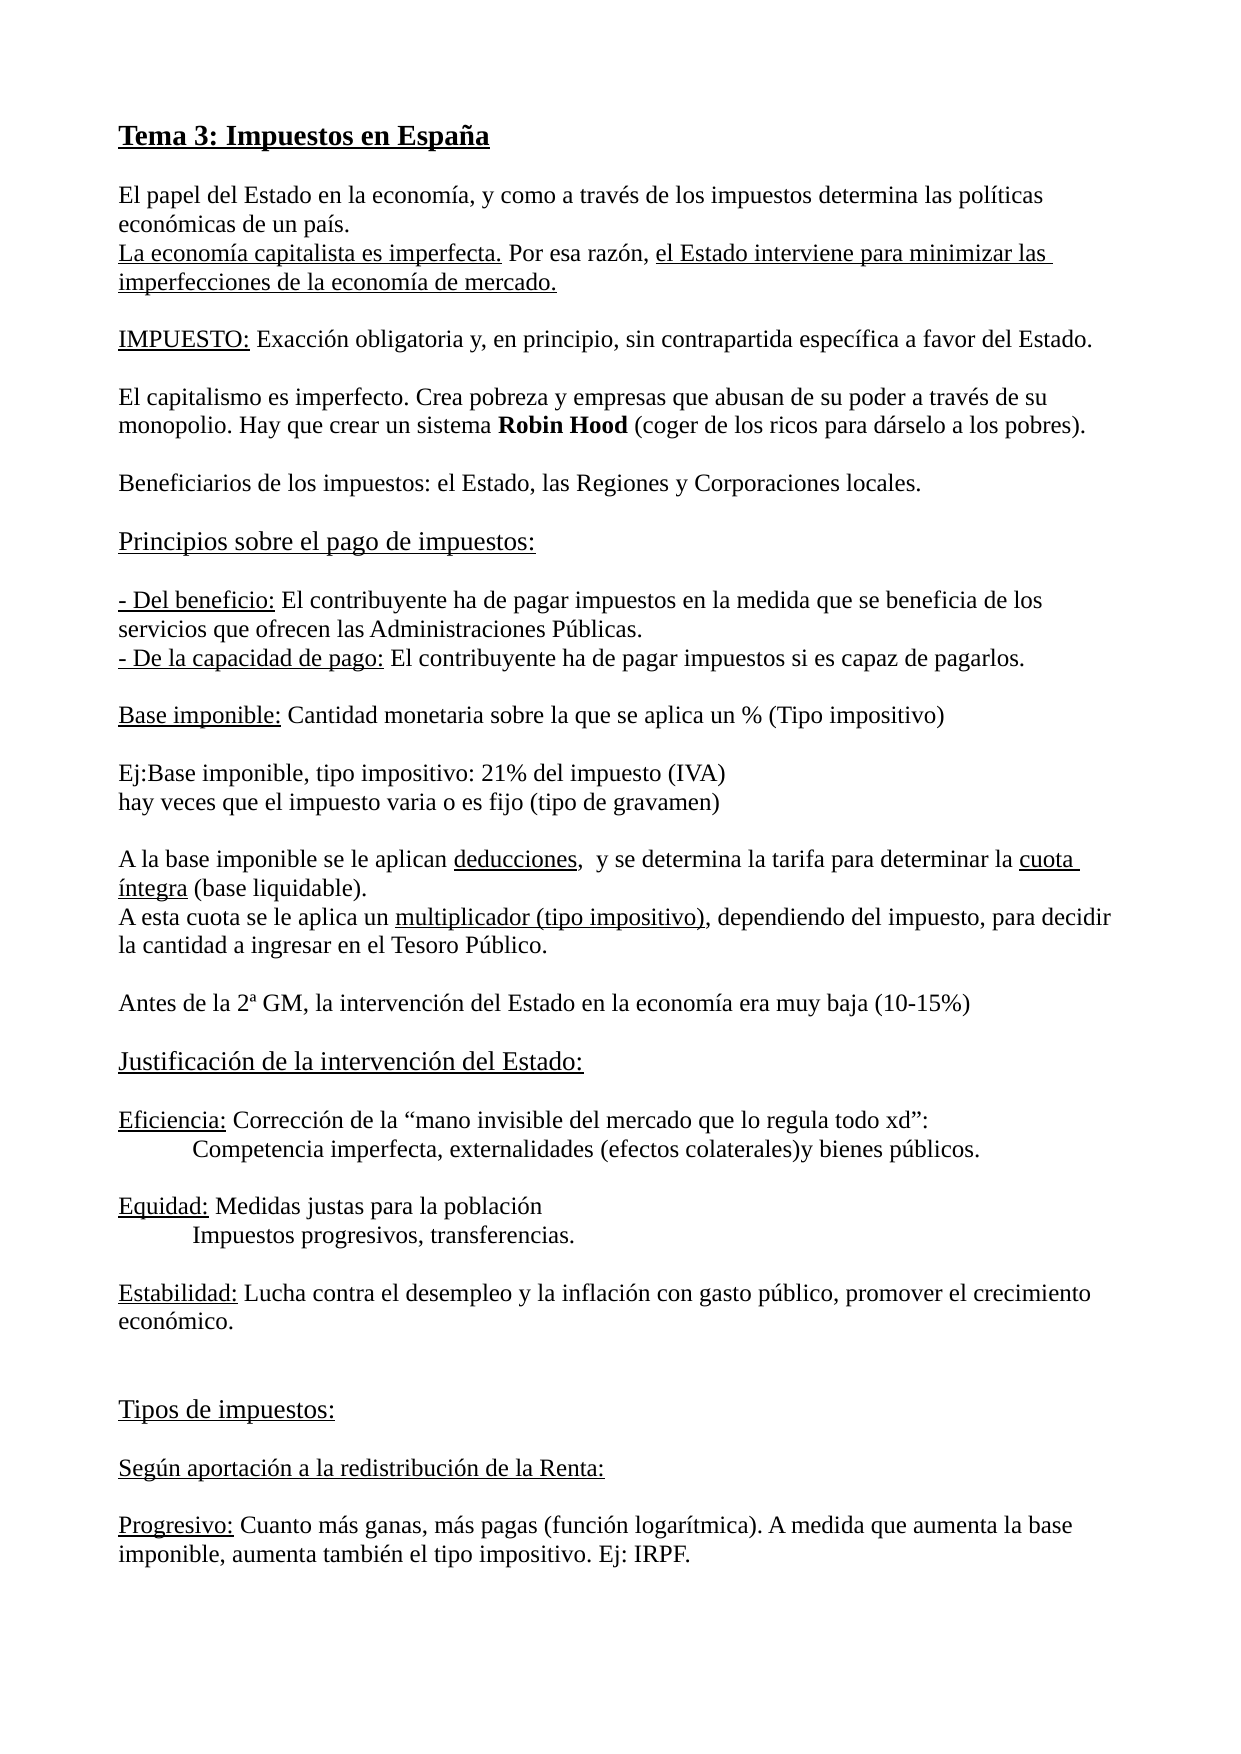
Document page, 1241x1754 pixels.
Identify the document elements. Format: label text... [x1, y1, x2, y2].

text A la base imponible se le aplican deducciones, y se determina la tarifa para determinar la cuota íntegra (base liquidable). [118, 844, 1122, 902]
text Tipos de impuestos: [118, 1393, 1122, 1424]
text Impuestos progresivos, transferencias. [118, 1220, 1122, 1249]
text Principios sobre el pago de impuestos: [118, 525, 1122, 557]
text Ej:Base imponible, tipo impositivo: 21% del impuesto (IVA) [118, 758, 1122, 787]
text El capitalismo es imperfecto. Crea pobreza y empresas que abusan de su poder a través de su monopolio. Hay que crear un sistema Robin Hood (coger de los ricos para dárselo a los pobres). [118, 382, 1122, 439]
text Progresivo: Cuanto más ganas, más pagas (función logarítmica). A medida que aumenta la base imponible, aumenta también el tipo impositivo. Ej: IRPF. [118, 1510, 1122, 1568]
text IMPUESTO: Exacción obligatoria y, en principio, sin contrapartida específica a favor del Estado. [118, 324, 1122, 353]
text Antes de la 2ª GM, la intervención del Estado en la economía era muy baja (10-15%) [118, 988, 1122, 1017]
text - De la capacidad de pago: El contribuyente ha de pagar impuestos si es capaz de pagarlos. [118, 643, 1122, 672]
text Base imponible: Cantidad monetaria sobre la que se aplica un % (Tipo impositivo) [118, 700, 1122, 729]
text Tema 3: Impuestos en España [118, 118, 1122, 152]
text - Del beneficio: El contribuyente ha de pagar impuestos en la medida que se beneficia de los servicios que ofrecen las Administraciones Públicas. [118, 585, 1122, 643]
text Estabilidad: Lucha contra el desempleo y la inflación con gasto público, promover el crecimiento económico. [118, 1278, 1122, 1335]
text Competencia imperfecta, externalidades (efectos colaterales)y bienes públicos. [118, 1134, 1122, 1163]
text Eficiencia: Corrección de la “mano invisible del mercado que lo regula todo xd”: [118, 1105, 1122, 1134]
text Beneficiarios de los impuestos: el Estado, las Regiones y Corporaciones locales. [118, 468, 1122, 497]
text Justificación de la intervención del Estado: [118, 1045, 1122, 1076]
text hay veces que el impuesto varia o es fijo (tipo de gravamen) [118, 787, 1122, 815]
text A esta cuota se le aplica un multiplicador (tipo impositivo), dependiendo del impuesto, para decidir la cantidad a ingresar en el Tesoro Público. [118, 902, 1122, 959]
text Equidad: Medidas justas para la población [118, 1191, 1122, 1220]
text La economía capitalista es imperfecta. Por esa razón, el Estado interviene para minimizar las imperfecciones de la economía de mercado. [118, 238, 1122, 295]
text El papel del Estado en la economía, y como a través de los impuestos determina las políticas económicas de un país. [118, 180, 1122, 238]
text Según aportación a la redistribución de la Renta: [118, 1453, 1122, 1481]
